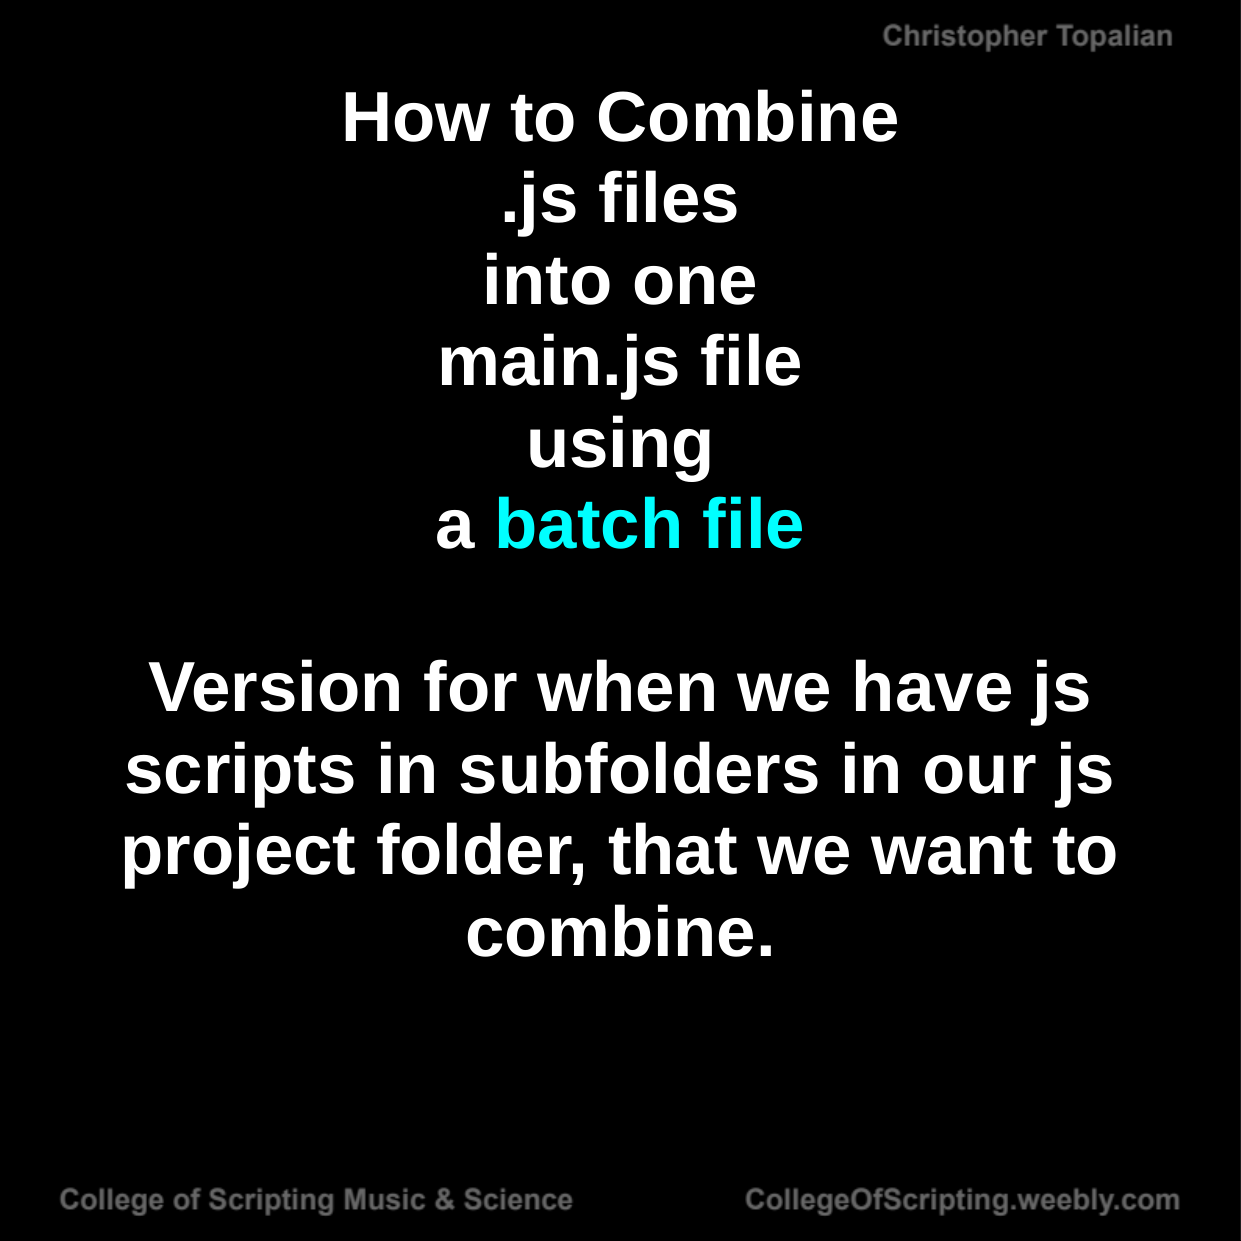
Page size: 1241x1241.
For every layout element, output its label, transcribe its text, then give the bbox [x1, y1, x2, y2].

text main.js file [75, 319, 1166, 401]
text .js files [75, 156, 1166, 238]
text How to Combine [75, 75, 1166, 156]
text Version for when we have js scripts in subfolders in our js project folder, that we want to combine. [75, 645, 1166, 971]
text using [75, 401, 1166, 482]
text a batch file [75, 482, 1166, 564]
text into one [75, 238, 1166, 319]
